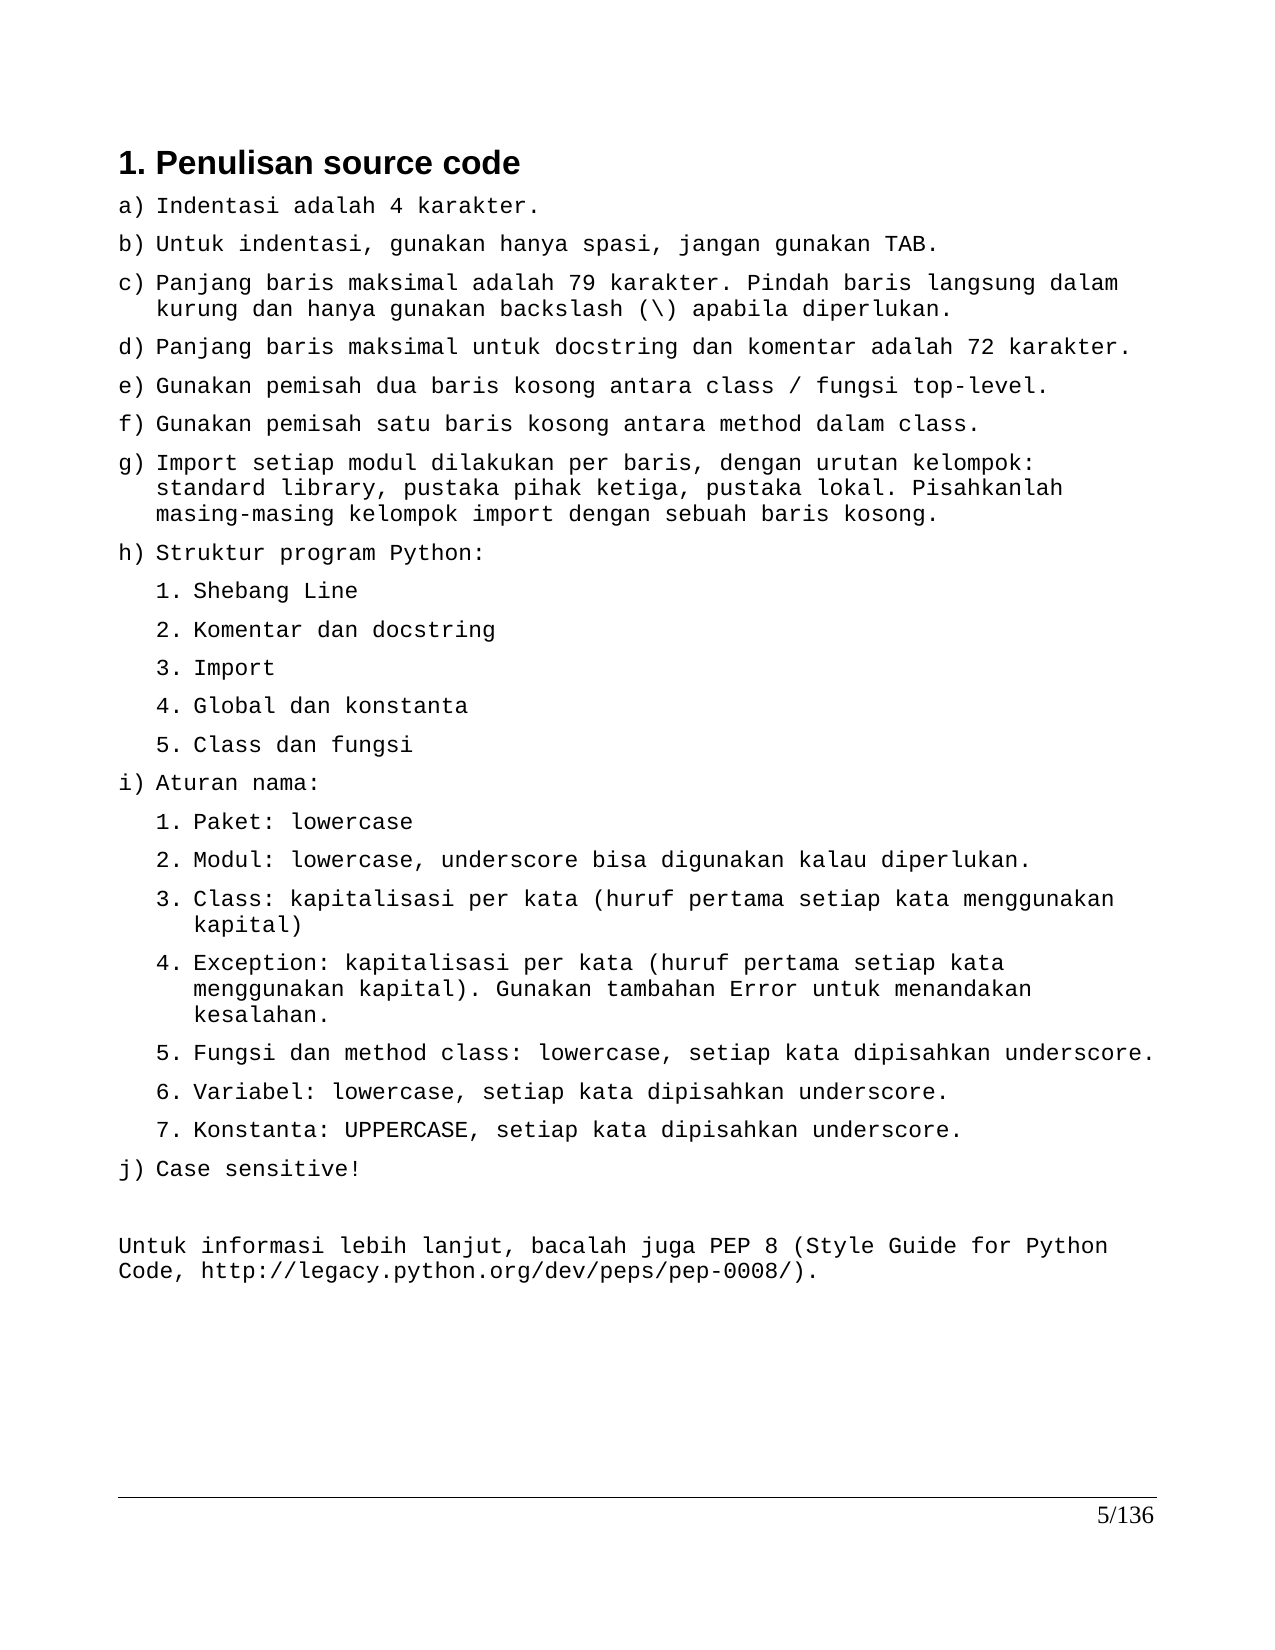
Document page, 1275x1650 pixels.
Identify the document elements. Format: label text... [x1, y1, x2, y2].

list Class dan fungsi [156, 733, 1157, 759]
list Import [156, 656, 1157, 682]
list Modul: lowercase, underscore bisa digunakan kalau diperlukan. [156, 849, 1157, 874]
list Konstanta: UPPERCASE, setiap kata dipisahkan underscore. [156, 1119, 1157, 1144]
list Gunakan pemisah dua baris kosong antara class / fungsi top-level. [118, 374, 1157, 400]
list Panjang baris maksimal adalah 79 karakter. Pindah baris langsung dalam kurung dan hanya gunakan backslash (\) apabila diperlukan. [118, 271, 1157, 323]
list Paket: lowercase [156, 810, 1157, 836]
subtitle 1. Penulisan source code [118, 143, 1157, 182]
list Shebang Line [156, 579, 1157, 606]
list Fungsi dan method class: lowercase, setiap kata dipisahkan underscore. [156, 1042, 1157, 1068]
list Untuk indentasi, gunakan hanya spasi, jangan gunakan TAB. [118, 233, 1157, 259]
list Class: kapitalisasi per kata (huruf pertama setiap kata menggunakan kapital) [156, 887, 1157, 939]
list Panjang baris maksimal untuk docstring dan komentar adalah 72 karakter. [118, 336, 1157, 361]
list Gunakan pemisah satu baris kosong antara method dalam class. [118, 412, 1157, 438]
list Exception: kapitalisasi per kata (huruf pertama setiap kata menggunakan kapital). Gunakan tambahan Error untuk menandakan kesalahan. [156, 951, 1157, 1029]
text Untuk informasi lebih lanjut, bacalah juga PEP 8 (Style Guide for Python Code, http://legacy.python.org/dev/peps/pep-0008/). [118, 1234, 1157, 1286]
list Case sensitive! [118, 1157, 1157, 1183]
list Struktur program Python: [118, 541, 1157, 567]
list Komentar dan docstring [156, 618, 1157, 644]
list Indentasi adalah 4 karakter. [118, 194, 1157, 220]
list Import setiap modul dilakukan per baris, dengan urutan kelompok: standard library, pustaka pihak ketiga, pustaka lokal. Pisahkanlah masing-masing kelompok import dengan sebuah baris kosong. [118, 451, 1157, 529]
list Aturan nama: [118, 772, 1157, 798]
list Variabel: lowercase, setiap kata dipisahkan underscore. [156, 1080, 1157, 1106]
list Global dan konstanta [156, 695, 1157, 721]
